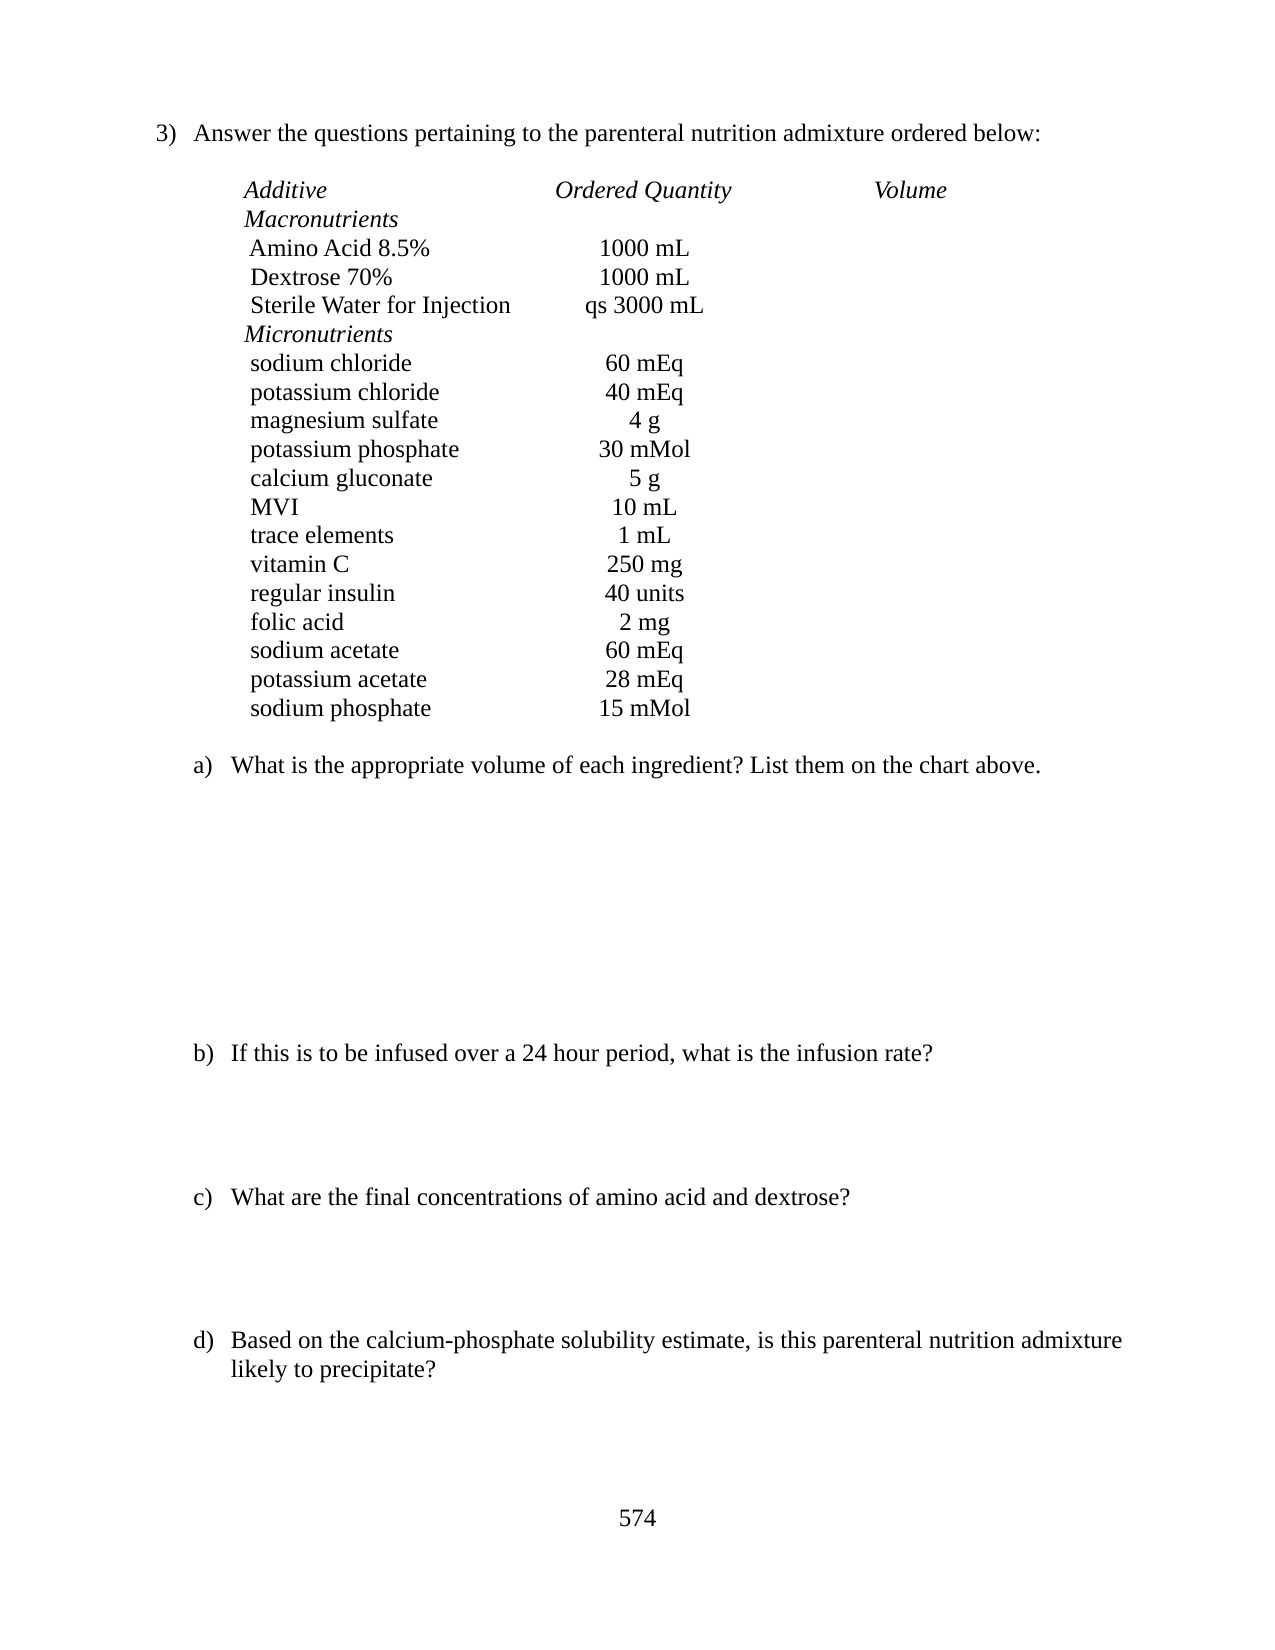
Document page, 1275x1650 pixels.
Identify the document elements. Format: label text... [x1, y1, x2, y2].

table_cell 30 mMol [511, 434, 778, 463]
table_cell 60 mEq [511, 348, 778, 377]
table_cell potassium chloride [244, 377, 511, 406]
table_cell [778, 204, 1045, 233]
table_cell Micronutrients [244, 319, 511, 348]
table_cell vitamin C [244, 549, 511, 578]
table_header Volume [778, 176, 1045, 204]
table_cell [778, 406, 1045, 434]
table_cell 2 mg [511, 607, 778, 636]
table_cell [778, 348, 1045, 377]
table_cell potassium phosphate [244, 434, 511, 463]
table_cell regular insulin [244, 578, 511, 607]
table_cell [511, 319, 778, 348]
table_cell 4 g [511, 406, 778, 434]
table_cell qs 3000 mL [511, 291, 778, 319]
table_cell [778, 291, 1045, 319]
table_cell 10 mL [511, 492, 778, 521]
table_cell potassium acetate [244, 664, 511, 693]
table_cell trace elements [244, 521, 511, 549]
table_cell [778, 492, 1045, 521]
list Based on the calcium-phosphate solubility estimate, is this parenteral nutrition admixture likely to precipitate? [193, 1326, 1157, 1383]
list What are the final concentrations of amino acid and dextrose? [193, 1182, 1157, 1211]
table_cell 40 mEq [511, 377, 778, 406]
table_cell [778, 636, 1045, 664]
table_cell [778, 578, 1045, 607]
table_cell [778, 549, 1045, 578]
list What is the appropriate volume of each ingredient? List them on the chart above. [193, 751, 1157, 779]
table_cell [778, 664, 1045, 693]
list Answer the questions pertaining to the parenteral nutrition admixture ordered below: [156, 118, 1157, 147]
table_cell 250 mg [511, 549, 778, 578]
table_cell [778, 607, 1045, 636]
table_cell 40 units [511, 578, 778, 607]
table_cell Amino Acid 8.5% [244, 233, 511, 262]
table_cell sodium chloride [244, 348, 511, 377]
table_cell 60 mEq [511, 636, 778, 664]
table_cell [778, 693, 1045, 722]
table_cell sodium acetate [244, 636, 511, 664]
table_cell [778, 377, 1045, 406]
table_cell [778, 463, 1045, 492]
table_cell MVI [244, 492, 511, 521]
table_cell 5 g [511, 463, 778, 492]
table_cell Dextrose 70% [244, 262, 511, 291]
table_cell Sterile Water for Injection [244, 291, 511, 319]
table_cell Macronutrients [244, 204, 511, 233]
table_cell 1 mL [511, 521, 778, 549]
table_header Additive [244, 176, 511, 204]
table_header Ordered Quantity [511, 176, 778, 204]
table_cell [778, 434, 1045, 463]
table_cell folic acid [244, 607, 511, 636]
table_cell [778, 319, 1045, 348]
table_cell 28 mEq [511, 664, 778, 693]
table_cell [778, 233, 1045, 262]
table_cell [778, 262, 1045, 291]
table_cell magnesium sulfate [244, 406, 511, 434]
list If this is to be infused over a 24 hour period, what is the infusion rate? [193, 1038, 1157, 1067]
table_cell 1000 mL [511, 233, 778, 262]
table_cell sodium phosphate [244, 693, 511, 722]
table_cell [778, 521, 1045, 549]
table_cell calcium gluconate [244, 463, 511, 492]
table_cell [511, 204, 778, 233]
table_cell 1000 mL [511, 262, 778, 291]
table_cell 15 mMol [511, 693, 778, 722]
